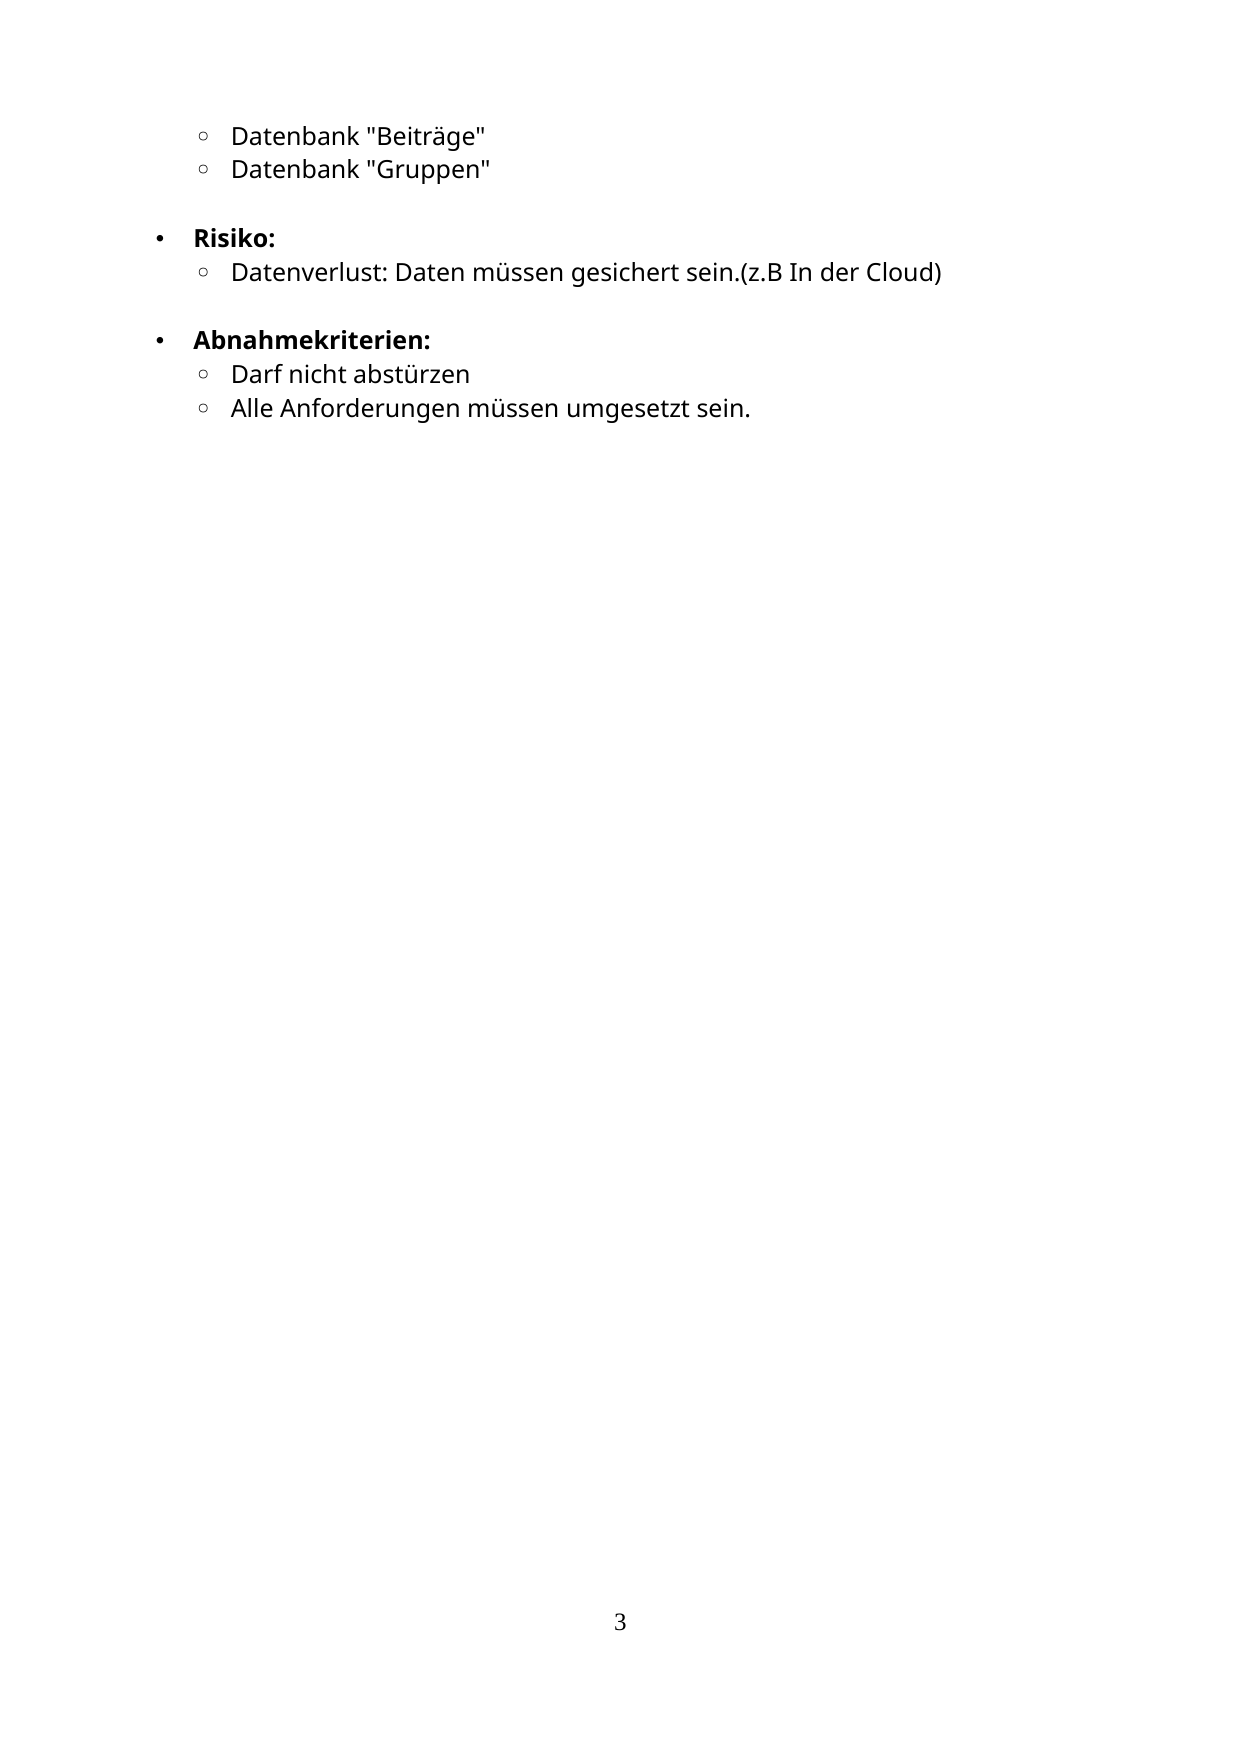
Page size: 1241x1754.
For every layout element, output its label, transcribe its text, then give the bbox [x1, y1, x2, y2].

list Abnahmekriterien: [156, 322, 1122, 357]
list Alle Anforderungen müssen umgesetzt sein. [193, 391, 1122, 425]
list Datenbank "Gruppen" [193, 152, 1122, 186]
list Risiko: [156, 220, 1122, 254]
list Datenverlust: Daten müssen gesichert sein.(z.B In der Cloud) [193, 254, 1122, 288]
list Datenbank "Beiträge" [193, 118, 1122, 152]
list Darf nicht abstürzen [193, 357, 1122, 391]
